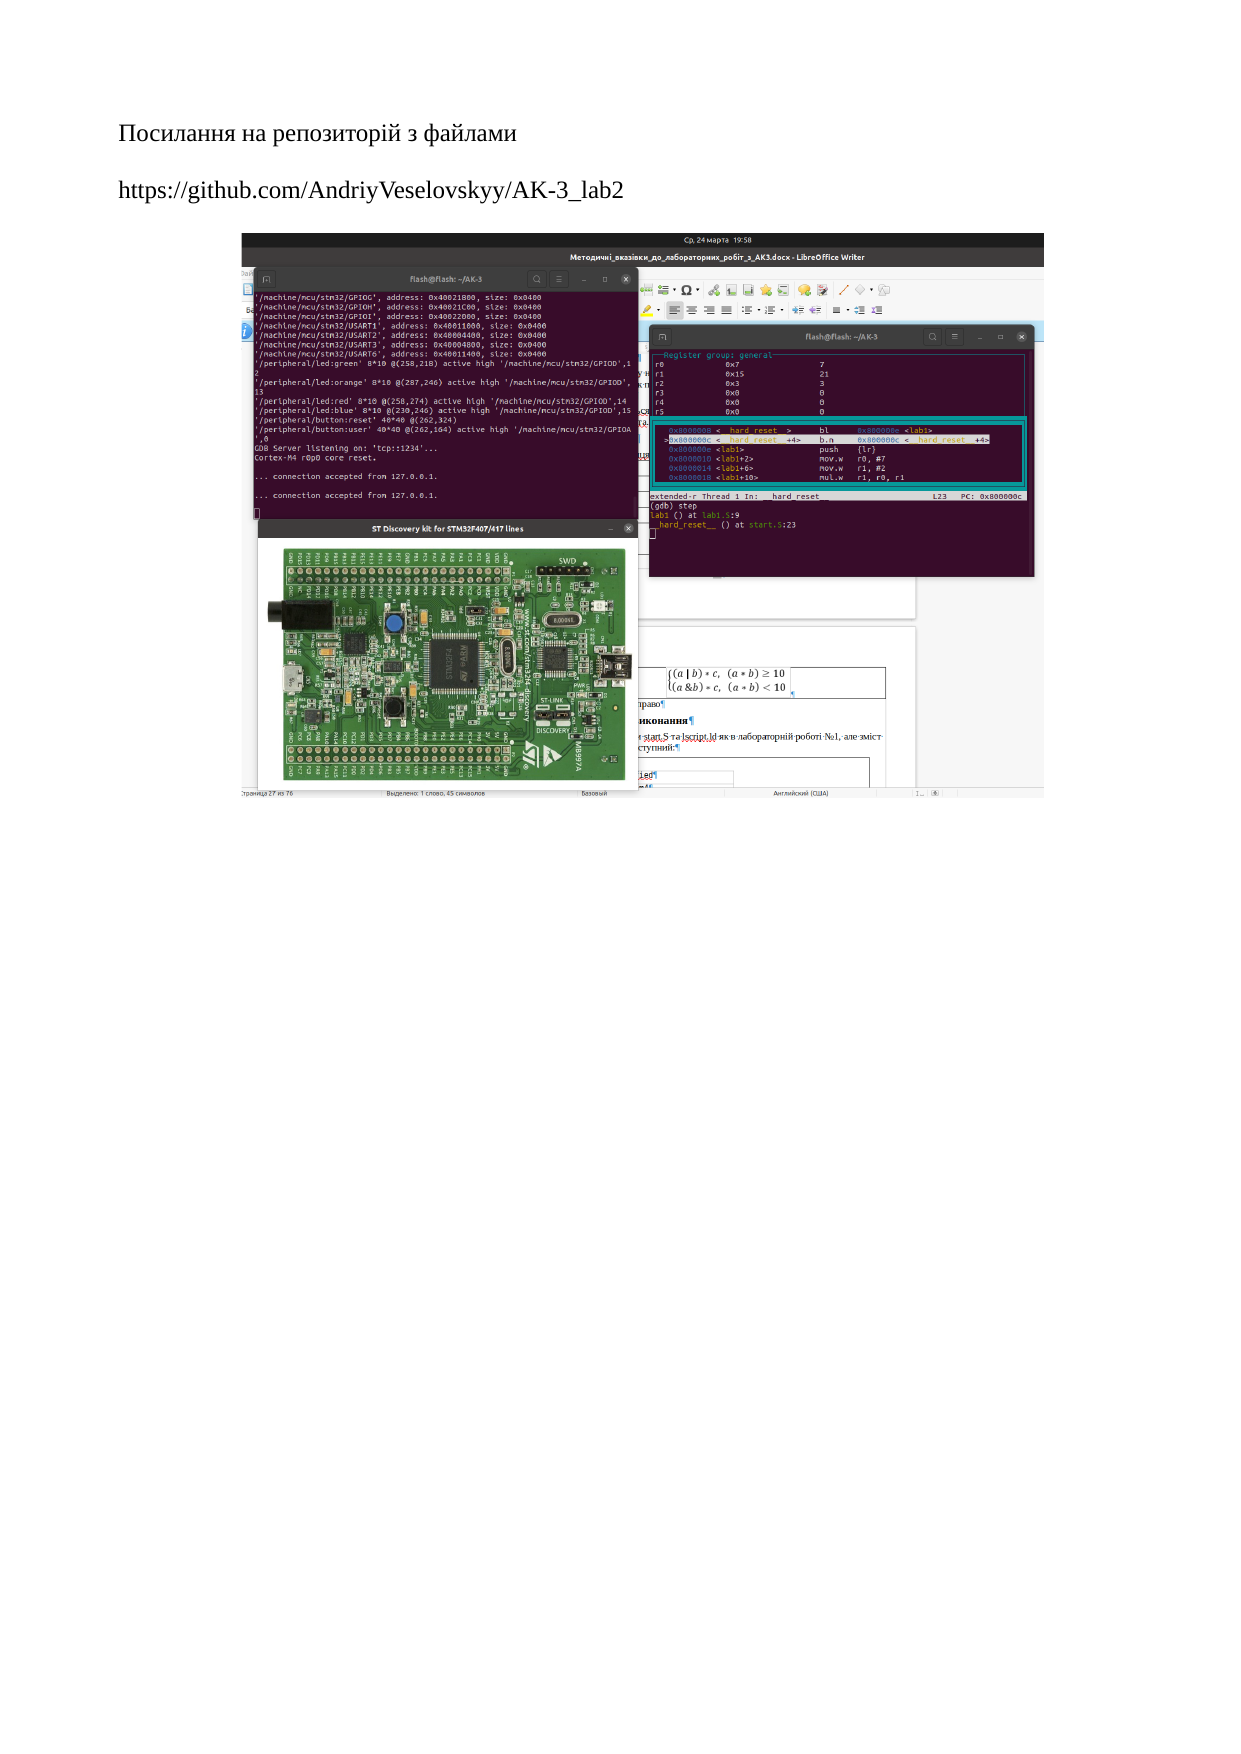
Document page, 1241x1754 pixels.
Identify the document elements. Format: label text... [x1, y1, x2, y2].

text Посилання на репозиторій з файлами [118, 118, 1122, 147]
text https://github.com/AndriyVeselovskyy/AK-3_lab2 [118, 176, 1122, 204]
picture [241, 233, 1044, 798]
